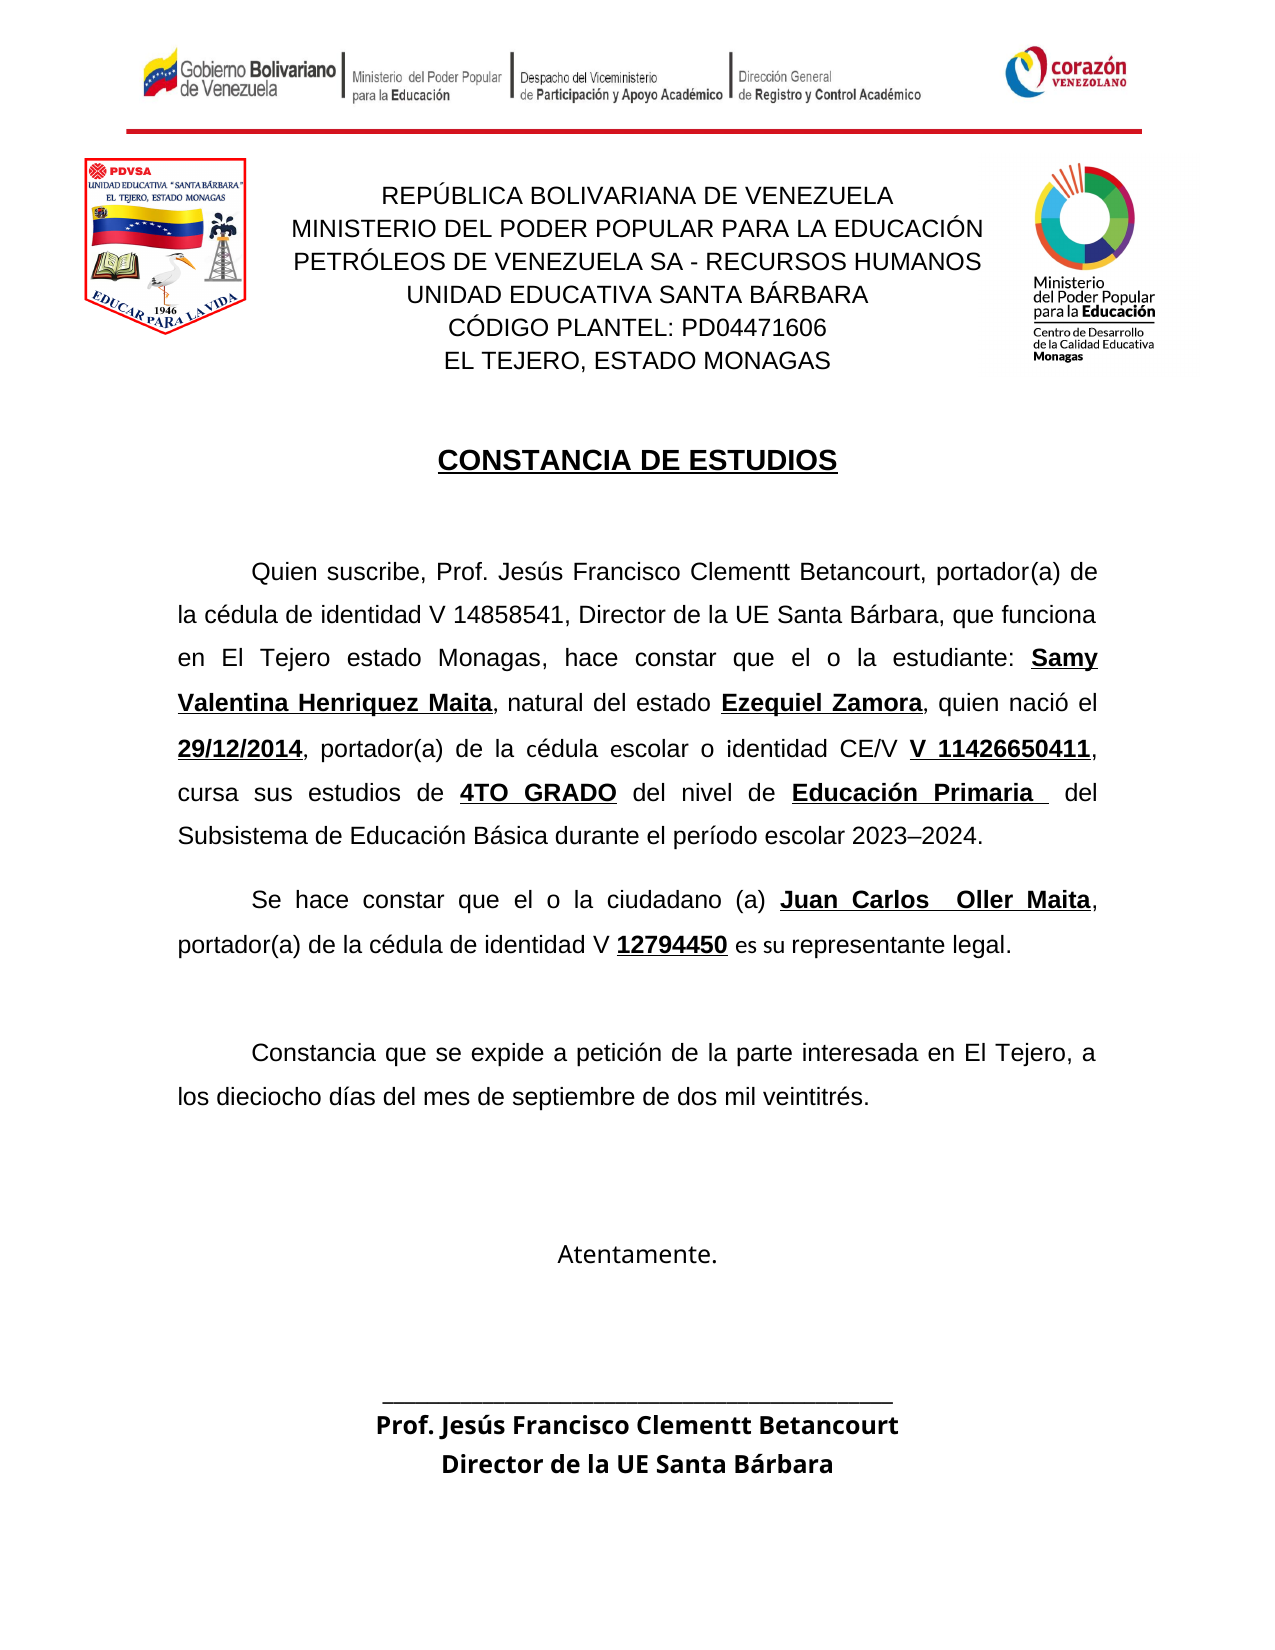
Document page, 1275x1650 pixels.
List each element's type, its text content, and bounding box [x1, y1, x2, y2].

subtitle PETRÓLEOS DE VENEZUELA SA - RECURSOS HUMANOS [252, 247, 978, 275]
text Constancia que se expide a petición de la parte interesada en El Tejero, a los dieciocho días del mes de septiembre de dos mil veintitrés. [177, 1038, 1098, 1110]
text Se hace constar que el o la ciudadano (a) Juan Carlos Oller Maita, portador(a) de la cédula de identidad V 12794450 es su representante legal. [177, 885, 1098, 959]
subtitle MINISTERIO DEL PODER POPULAR PARA LA EDUCACIÓN [252, 214, 978, 242]
text Director de la UE Santa Bárbara [177, 1447, 1098, 1481]
subtitle CONSTANCIA DE ESTUDIOS [177, 443, 1098, 476]
text ______________________________________________ [177, 1373, 1098, 1407]
text CÓDIGO PLANTEL: PD04471606 [177, 313, 978, 341]
picture [126, 11, 1142, 134]
text EL TEJERO, ESTADO MONAGAS [177, 346, 978, 374]
text Prof. Jesús Francisco Clementt Betancourt [177, 1407, 1098, 1441]
subtitle REPÚBLICA BOLIVARIANA DE VENEZUELA [252, 181, 978, 209]
text UNIDAD EDUCATIVA SANTA BÁRBARA [252, 280, 978, 308]
picture [978, 153, 1200, 377]
text Atentamente. [177, 1237, 1098, 1271]
picture [79, 158, 252, 335]
text Quien suscribe, Prof. Jesús Francisco Clementt Betancourt, portador(a) de la cédula de identidad V 14858541, Director de la UE Santa Bárbara, que funciona en El Tejero estado Monagas, hace constar que el o la estudiante: Samy Valentina Henriquez Maita, natural del estado Ezequiel Zamora, quien nació el 29/12/2014, portador(a) de la cédula escolar o identidad CE/V V 11426650411, cursa sus estudios de 4TO GRADO del nivel de Educación Primaria del Subsistema de Educación Básica durante el período escolar 2023–2024. [177, 557, 1098, 849]
